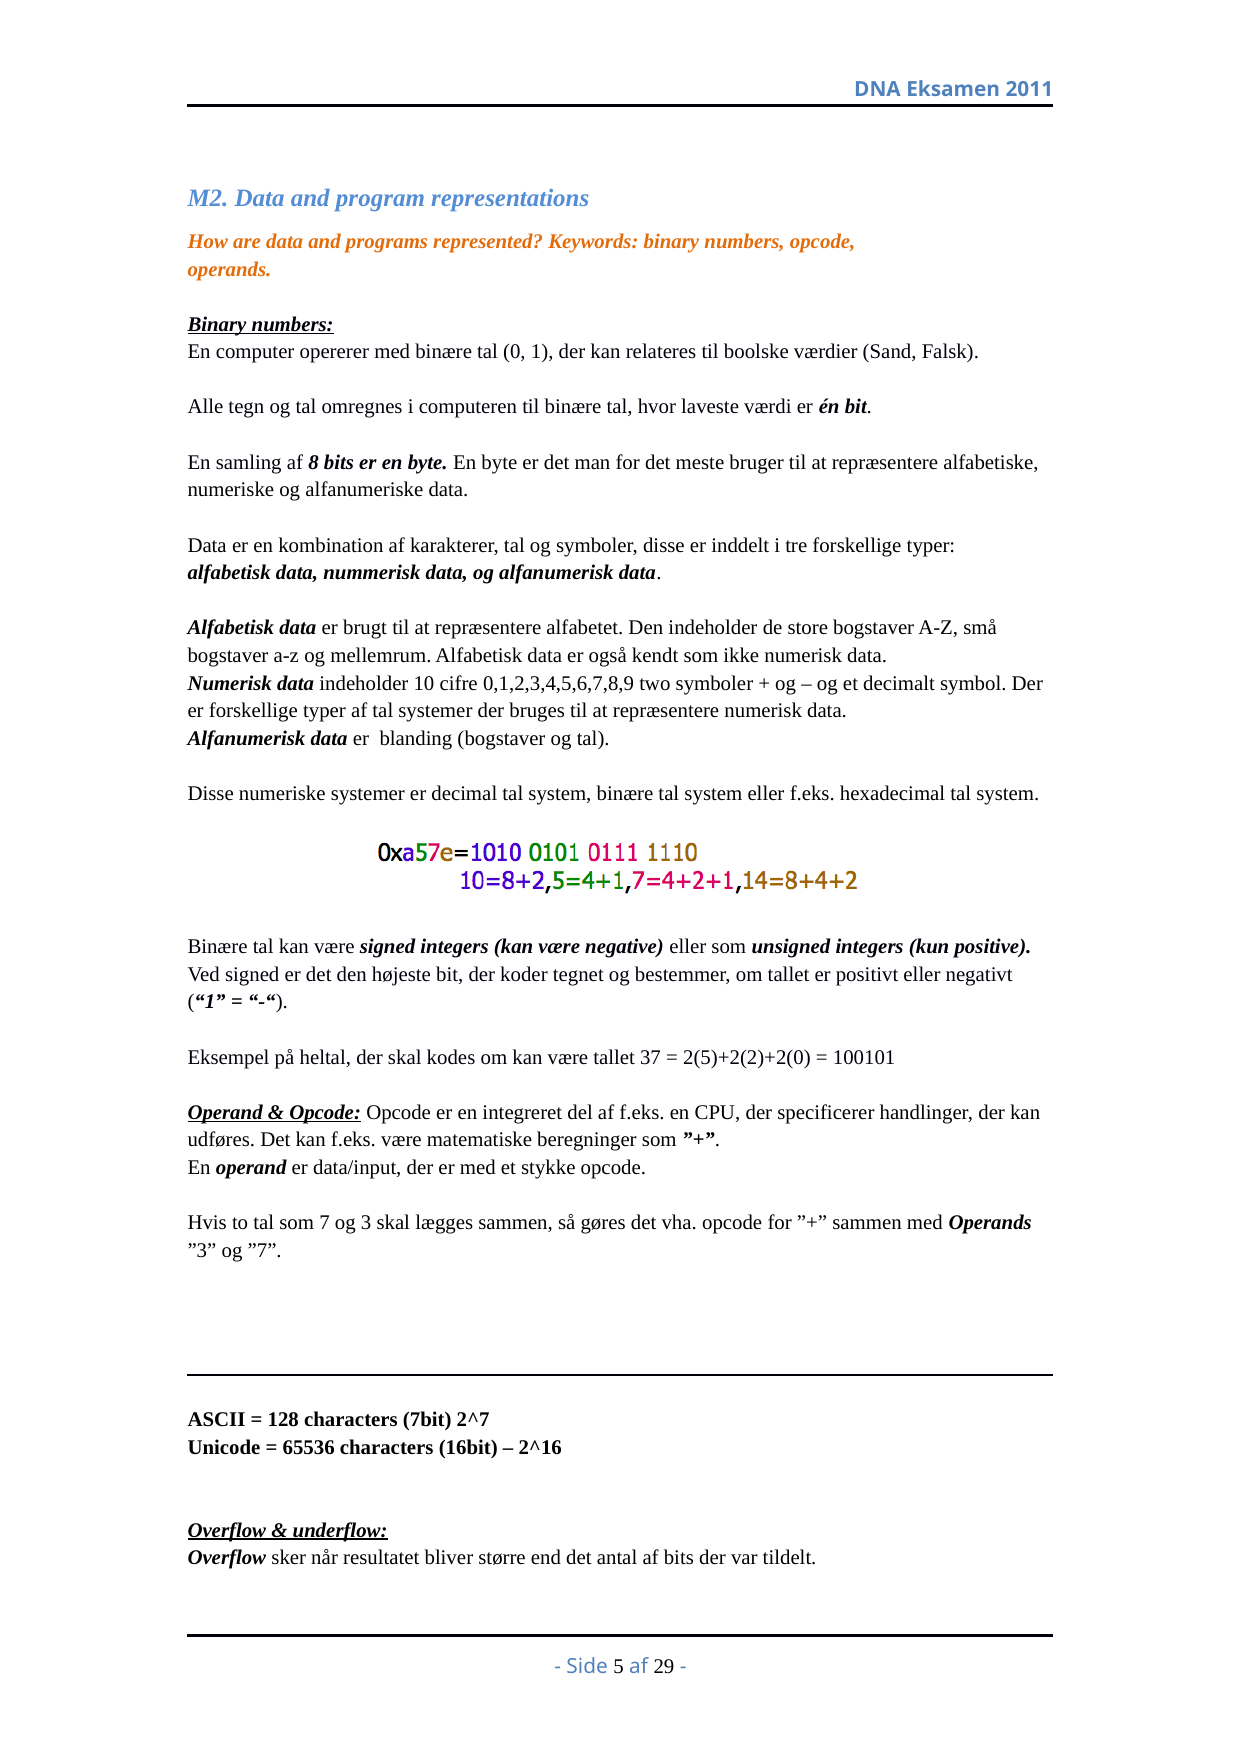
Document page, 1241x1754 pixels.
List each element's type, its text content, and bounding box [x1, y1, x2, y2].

text Alle tegn og tal omregnes i computeren til binære tal, hvor laveste værdi er én bit. [187, 394, 1053, 418]
text (“1” = “-“). [187, 989, 1053, 1013]
text Overflow & underflow: [187, 1517, 1053, 1542]
text Data er en kombination af karakterer, tal og symboler, disse er inddelt i tre forskellige typer: [187, 532, 1053, 557]
text Operand & Opcode: Opcode er en integreret del af f.eks. en CPU, der specificerer handlinger, der kan udføres. Det kan f.eks. være matematiske beregninger som ”+”. [187, 1100, 1053, 1151]
text Disse numeriske systemer er decimal tal system, binære tal system eller f.eks. hexadecimal tal system. [187, 781, 1053, 805]
text En operand er data/input, der er med et stykke opcode. [187, 1155, 1053, 1179]
text ASCII = 128 characters (7bit) 2^7 [187, 1407, 1053, 1431]
text Alfabetisk data er brugt til at repræsentere alfabetet. Den indeholder de store bogstaver A-Z, små bogstaver a-z og mellemrum. Alfabetisk data er også kendt som ikke numerisk data. [187, 615, 1053, 667]
text operands. [187, 256, 1053, 281]
text Unicode = 65536 characters (16bit) – 2^16 [187, 1435, 1053, 1459]
subtitle M2. Data and program representations [187, 183, 1053, 212]
text Numerisk data indeholder 10 cifre 0,1,2,3,4,5,6,7,8,9 two symboler + og – og et decimalt symbol. Der er forskellige typer af tal systemer der bruges til at repræsentere numerisk data. [187, 671, 1053, 722]
text Binary numbers: [187, 312, 1053, 336]
picture [376, 836, 864, 903]
text alfabetisk data, nummerisk data, og alfanumerisk data. [187, 560, 1053, 584]
text Hvis to tal som 7 og 3 skal lægges sammen, så gøres det vha. opcode for ”+” sammen med Operands ”3” og ”7”. [187, 1210, 1053, 1262]
text Alfanumerisk data er blanding (bogstaver og tal). [187, 726, 1053, 750]
text En computer opererer med binære tal (0, 1), der kan relateres til boolske værdier (Sand, Falsk). [187, 339, 1053, 363]
text Binære tal kan være signed integers (kan være negative) eller som unsigned integers (kun positive). Ved signed er det den højeste bit, der koder tegnet og bestemmer, om tallet er positivt eller negativt [187, 934, 1053, 986]
text Eksempel på heltal, der skal kodes om kan være tallet 37 = 2(5)+2(2)+2(0) = 100101 [187, 1044, 1053, 1069]
text En samling af 8 bits er en byte. En byte er det man for det meste bruger til at repræsentere alfabetiske, numeriske og alfanumeriske data. [187, 450, 1053, 501]
text How are data and programs represented? Keywords: binary numbers, opcode, [187, 229, 1053, 253]
text Overflow sker når resultatet bliver større end det antal af bits der var tildelt. [187, 1545, 1053, 1569]
